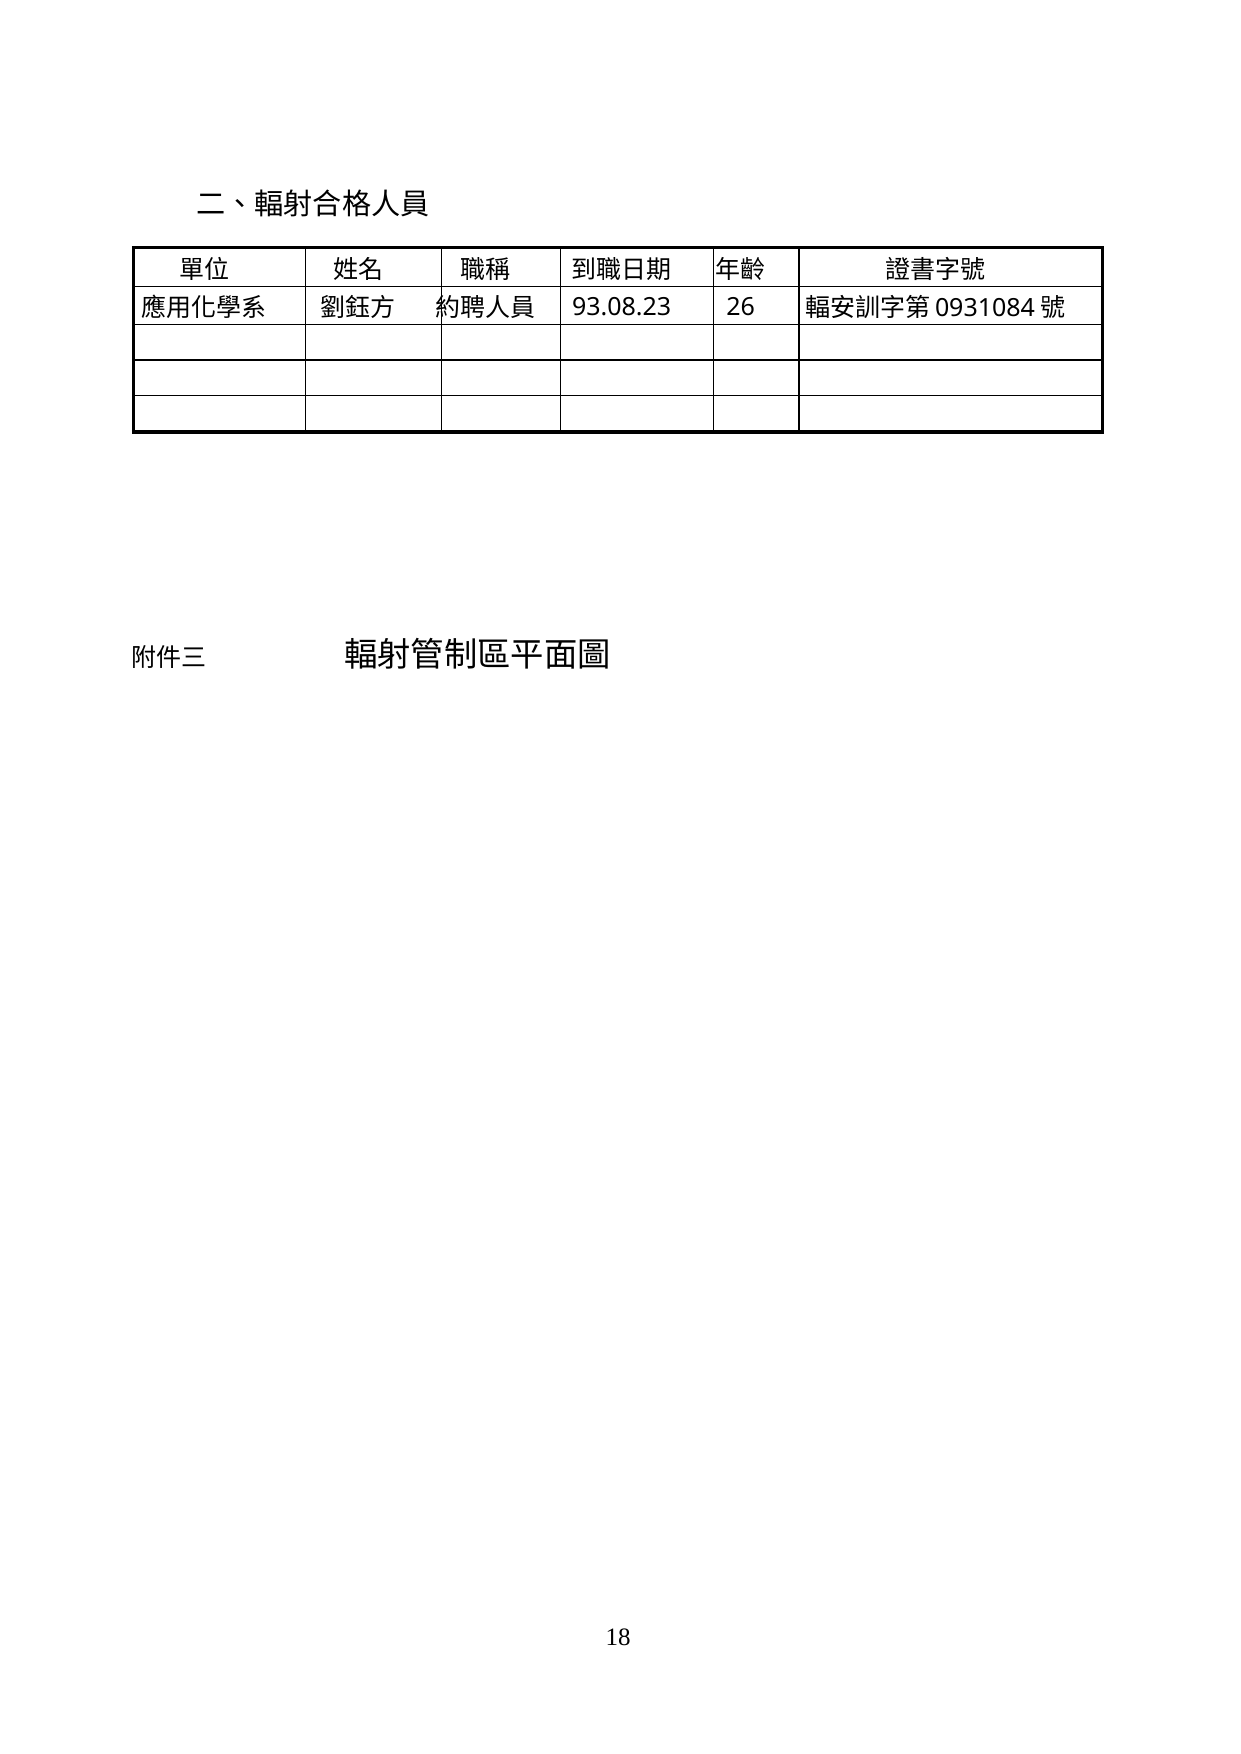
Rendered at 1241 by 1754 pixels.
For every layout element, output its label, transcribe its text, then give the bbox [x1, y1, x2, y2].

table_cell [135, 325, 305, 359]
table_cell [561, 361, 713, 395]
text 附件三 輻射管制區平面圖 [125, 614, 1110, 689]
table_cell [442, 361, 560, 395]
table_cell 26 [714, 287, 798, 323]
table_header 證書字號 [800, 249, 1101, 286]
table_cell [714, 361, 798, 395]
table_header 到職日期 [561, 249, 713, 286]
table_cell [800, 396, 1101, 430]
table_cell 輻安訓字第0931084號 [800, 287, 1101, 323]
table_cell [442, 325, 560, 359]
table_cell [135, 396, 305, 430]
table_cell 劉鈺方 [306, 287, 441, 323]
table_cell [135, 361, 305, 395]
text 二、輻射合格人員 [50, 164, 1110, 239]
table_cell [561, 325, 713, 359]
table_cell [306, 361, 441, 395]
table_cell [561, 396, 713, 430]
table_header 職稱 [442, 249, 560, 286]
table_cell [306, 396, 441, 430]
table_cell 應用化學系 [135, 287, 305, 323]
table_cell [306, 325, 441, 359]
table_header 單位 [135, 249, 305, 286]
table_cell [714, 325, 798, 359]
table_cell 93.08.23 [561, 287, 713, 323]
table_cell 約聘人員 [442, 287, 560, 323]
table_cell [800, 361, 1101, 395]
table_cell [800, 325, 1101, 359]
table_cell [714, 396, 798, 430]
table_header 年齡 [714, 249, 798, 286]
table_cell [442, 396, 560, 430]
table_header 姓名 [306, 249, 441, 286]
